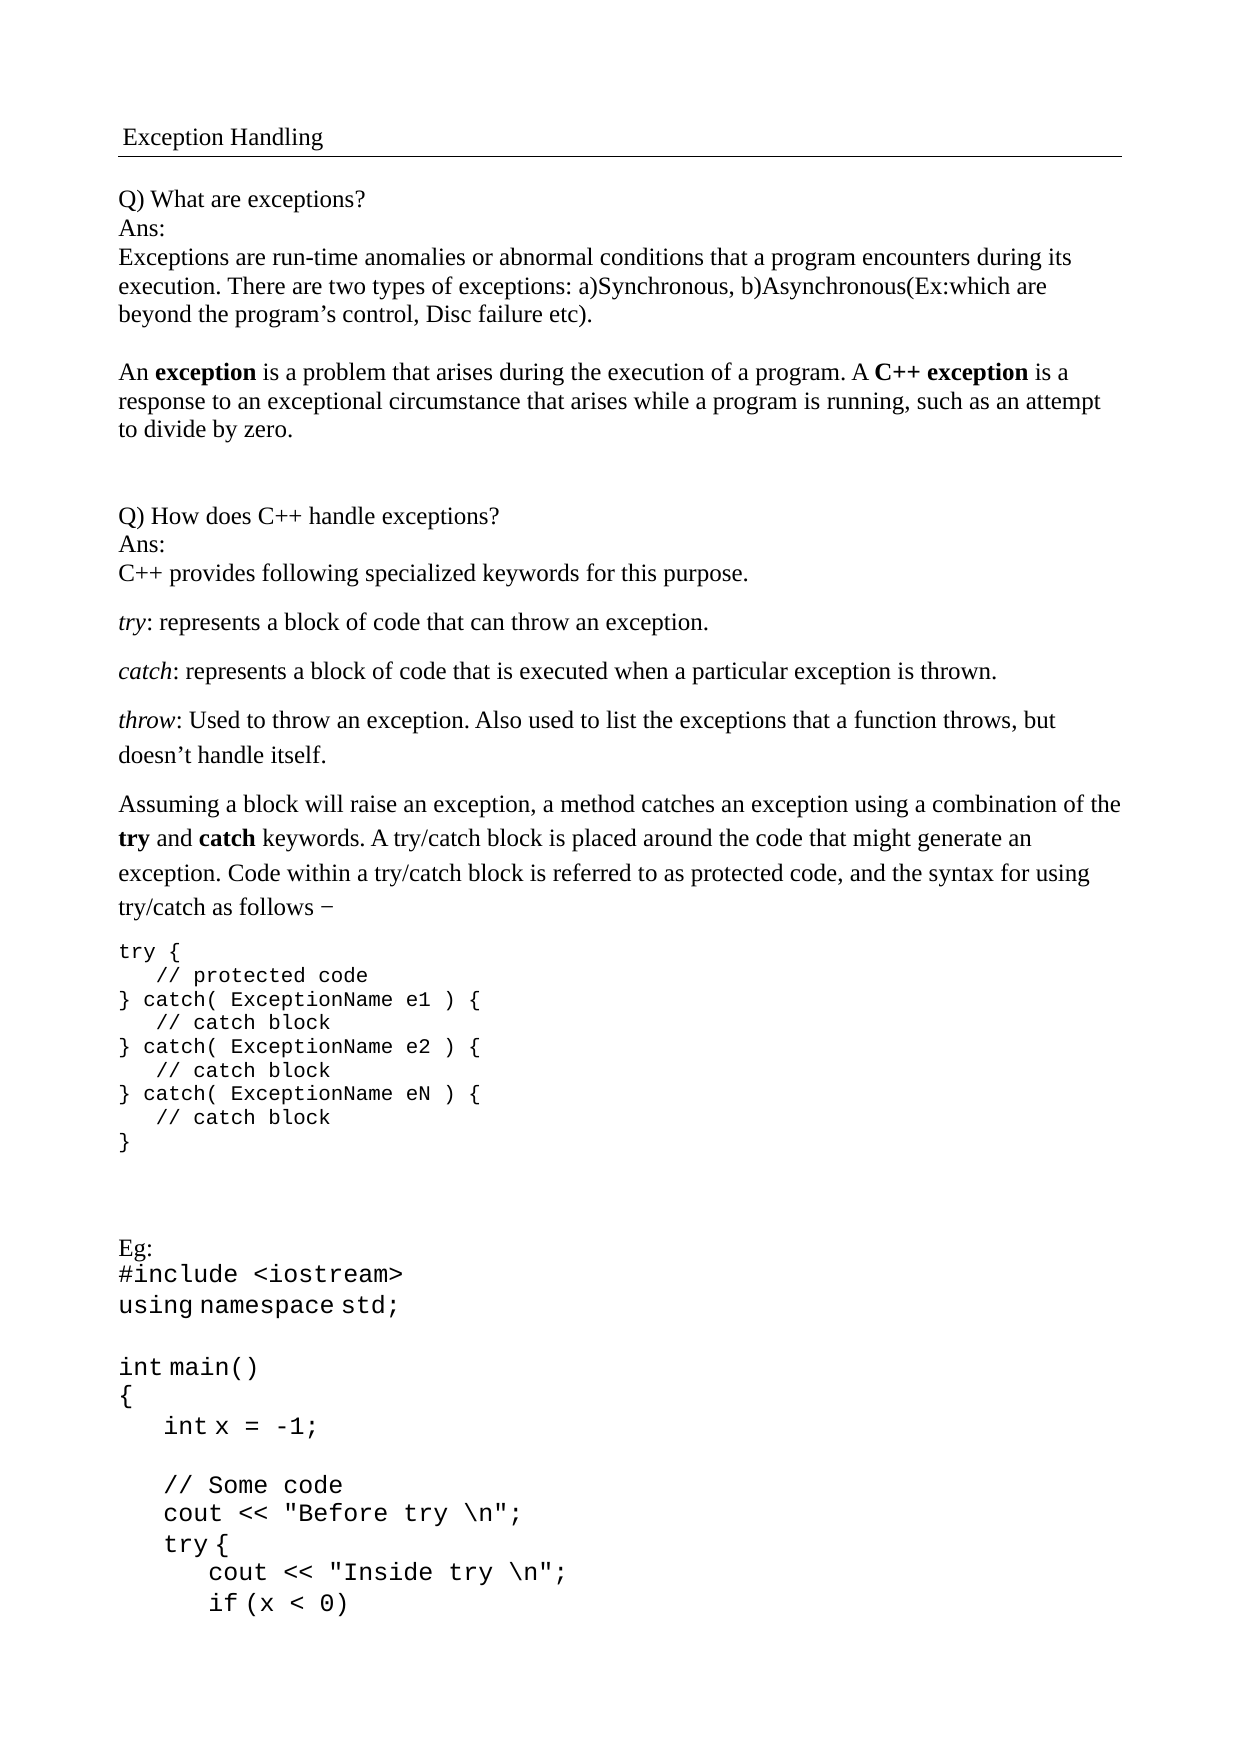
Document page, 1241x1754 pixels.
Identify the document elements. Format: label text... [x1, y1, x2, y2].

text Q) How does C++ handle exceptions? [118, 501, 1122, 529]
text // catch block [118, 1012, 1122, 1036]
text Exception Handling [118, 118, 1122, 156]
text Assuming a block will raise an exception, a method catches an exception using a combination of the try and catch keywords. A try/catch block is placed around the code that might generate an exception. Code within a try/catch block is referred to as protected code, and the syntax for using try/catch as follows − [118, 789, 1122, 921]
text Q) What are exceptions? [118, 184, 1122, 213]
text Exceptions are run-time anomalies or abnormal conditions that a program encounters during its execution. There are two types of exceptions: a)Synchronous, b)Asynchronous(Ex:which are beyond the program’s control, Disc failure etc). [118, 242, 1122, 328]
text if (x < 0) [118, 1588, 1122, 1619]
text // catch block [118, 1107, 1122, 1131]
text // protected code [118, 965, 1122, 989]
text An exception is a problem that arises during the execution of a program. A C++ exception is a response to an exceptional circumstance that arises while a program is running, such as an attempt to divide by zero. [118, 357, 1122, 443]
text { [118, 1382, 1122, 1411]
text try { [118, 941, 1122, 965]
text Ans: [118, 529, 1122, 558]
text } [118, 1131, 1122, 1154]
text } catch( ExceptionName e1 ) { [118, 989, 1122, 1012]
text int main() [118, 1352, 1122, 1382]
text } catch( ExceptionName eN ) { [118, 1083, 1122, 1107]
text throw: Used to throw an exception. Also used to list the exceptions that a function throws, but doesn’t handle itself. [118, 705, 1122, 769]
text // Some code [118, 1472, 1122, 1501]
text #include <iostream> [118, 1262, 1122, 1290]
text catch: represents a block of code that is executed when a particular exception is thrown. [118, 656, 1122, 685]
text int x = -1; [118, 1411, 1122, 1442]
text Ans: [118, 213, 1122, 242]
text try { [118, 1529, 1122, 1560]
text cout << "Before try \n"; [118, 1501, 1122, 1529]
text } catch( ExceptionName e2 ) { [118, 1036, 1122, 1060]
text Eg: [118, 1233, 1122, 1262]
text cout << "Inside try \n"; [118, 1560, 1122, 1588]
text // catch block [118, 1060, 1122, 1083]
text C++ provides following specialized keywords for this purpose. [118, 558, 1122, 587]
text try: represents a block of code that can throw an exception. [118, 607, 1122, 636]
text using namespace std; [118, 1290, 1122, 1321]
